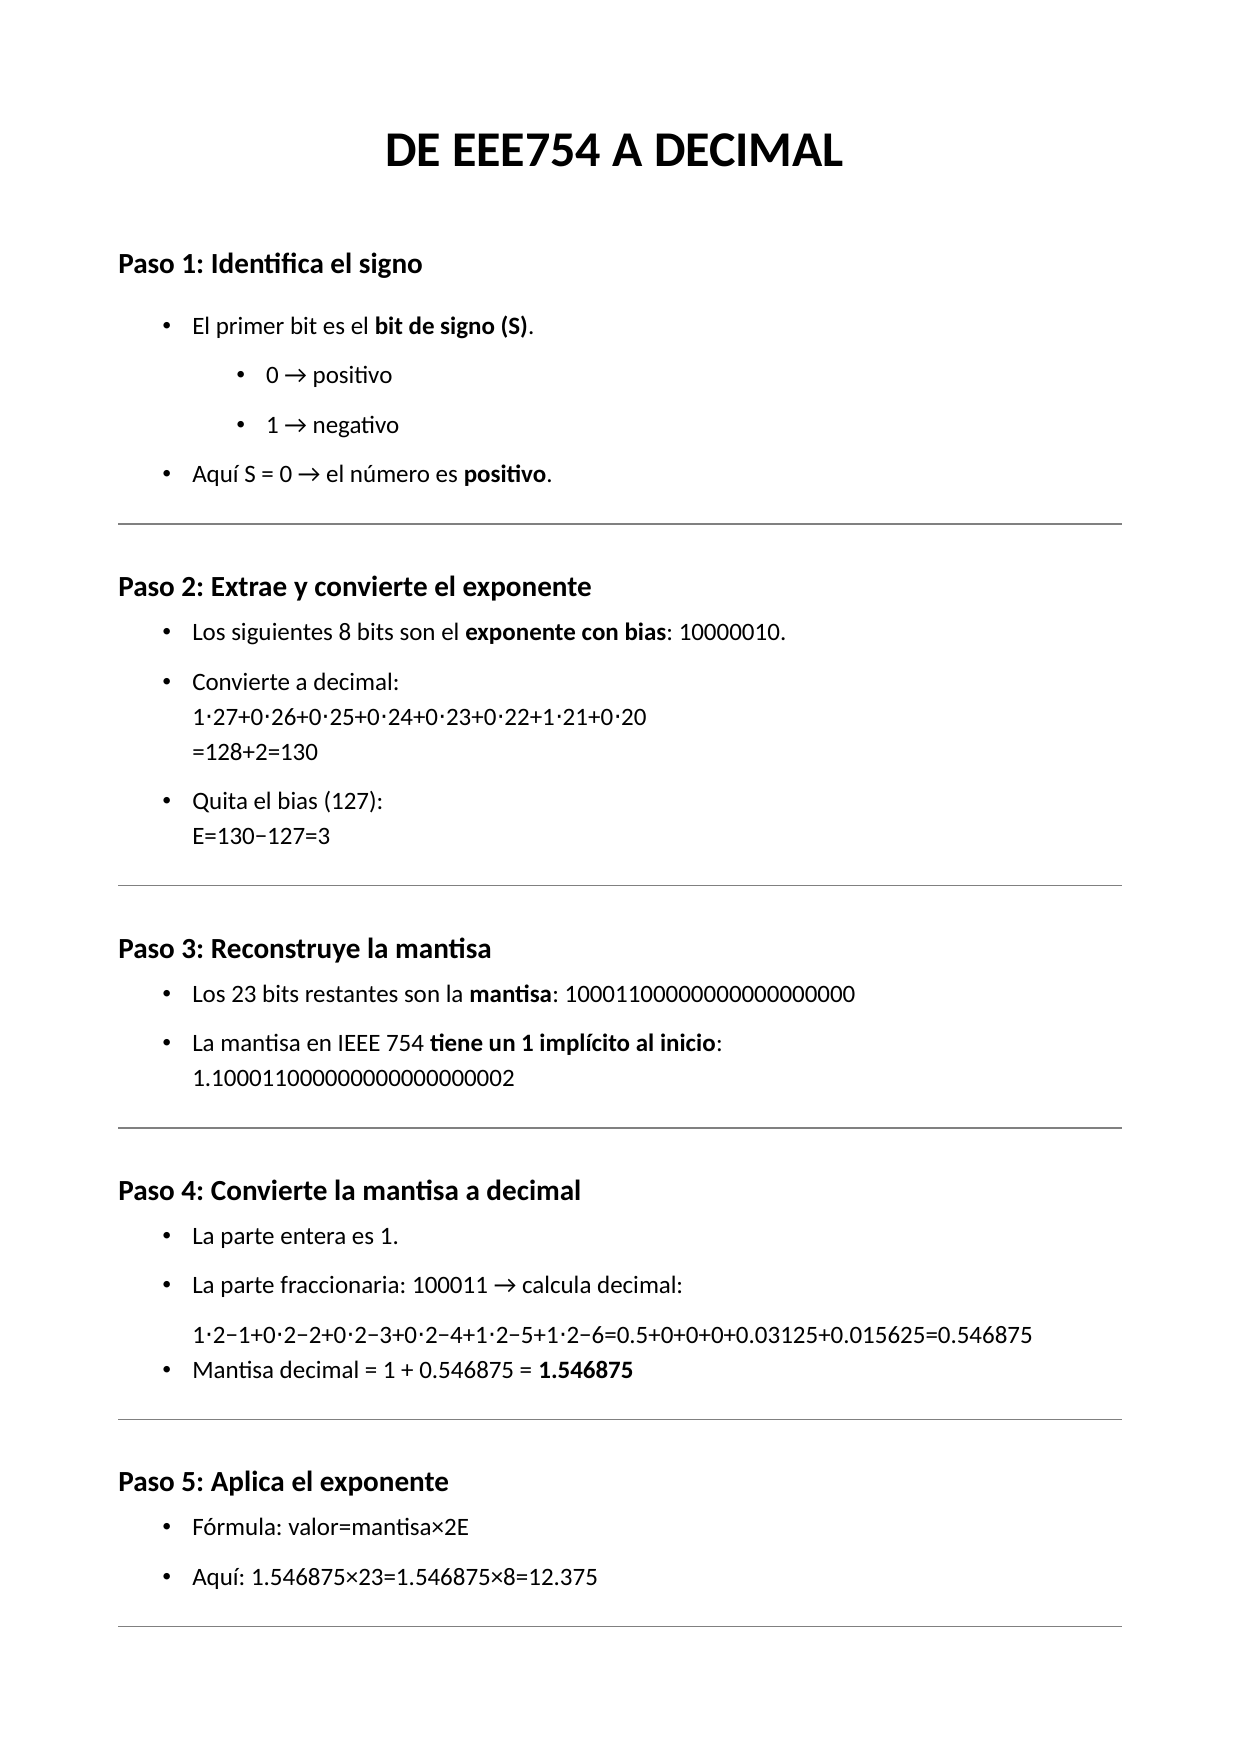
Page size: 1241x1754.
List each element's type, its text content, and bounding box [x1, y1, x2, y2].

list Los siguientes 8 bits son el exponente con bias: 10000010. [162, 616, 1122, 647]
list Aquí S = 0 → el número es positivo. [162, 459, 1122, 489]
subtitle Paso 2: Extrae y convierte el exponente [118, 568, 1122, 604]
list Aquí: 1.546875×23=1.546875×8=12.375 [162, 1561, 1122, 1592]
list La parte fraccionaria: 100011 → calcula decimal: [162, 1269, 1122, 1300]
list 0 → positivo [236, 359, 1122, 390]
list Mantisa decimal = 1 + 0.546875 = 1.546875 [162, 1354, 1122, 1384]
list La parte entera es 1. [162, 1220, 1122, 1250]
list Los 23 bits restantes son la mantisa: 10001100000000000000000 [162, 978, 1122, 1008]
list La mantisa en IEEE 754 tiene un 1 implícito al inicio: 1.100011000000000000000002​ [162, 1027, 1122, 1093]
list El primer bit es el bit de signo (S). [162, 310, 1122, 340]
list Quita el bias (127): E=130−127=3 [162, 785, 1122, 851]
list 1 → negativo [236, 409, 1122, 439]
subtitle DE EEE754 A DECIMAL [118, 118, 1122, 179]
list 1⋅2−1+0⋅2−2+0⋅2−3+0⋅2−4+1⋅2−5+1⋅2−6=0.5+0+0+0+0.03125+0.015625=0.546875 [162, 1319, 1122, 1349]
subtitle Paso 4: Convierte la mantisa a decimal [118, 1172, 1122, 1207]
subtitle Paso 1: Identifica el signo [118, 245, 1122, 280]
subtitle Paso 5: Aplica el exponente [118, 1463, 1122, 1499]
subtitle Paso 3: Reconstruye la mantisa [118, 930, 1122, 965]
list Fórmula: valor=mantisa×2E [162, 1512, 1122, 1542]
list Convierte a decimal: 1⋅27+0⋅26+0⋅25+0⋅24+0⋅23+0⋅22+1⋅21+0⋅20 =128+2=130 [162, 666, 1122, 766]
